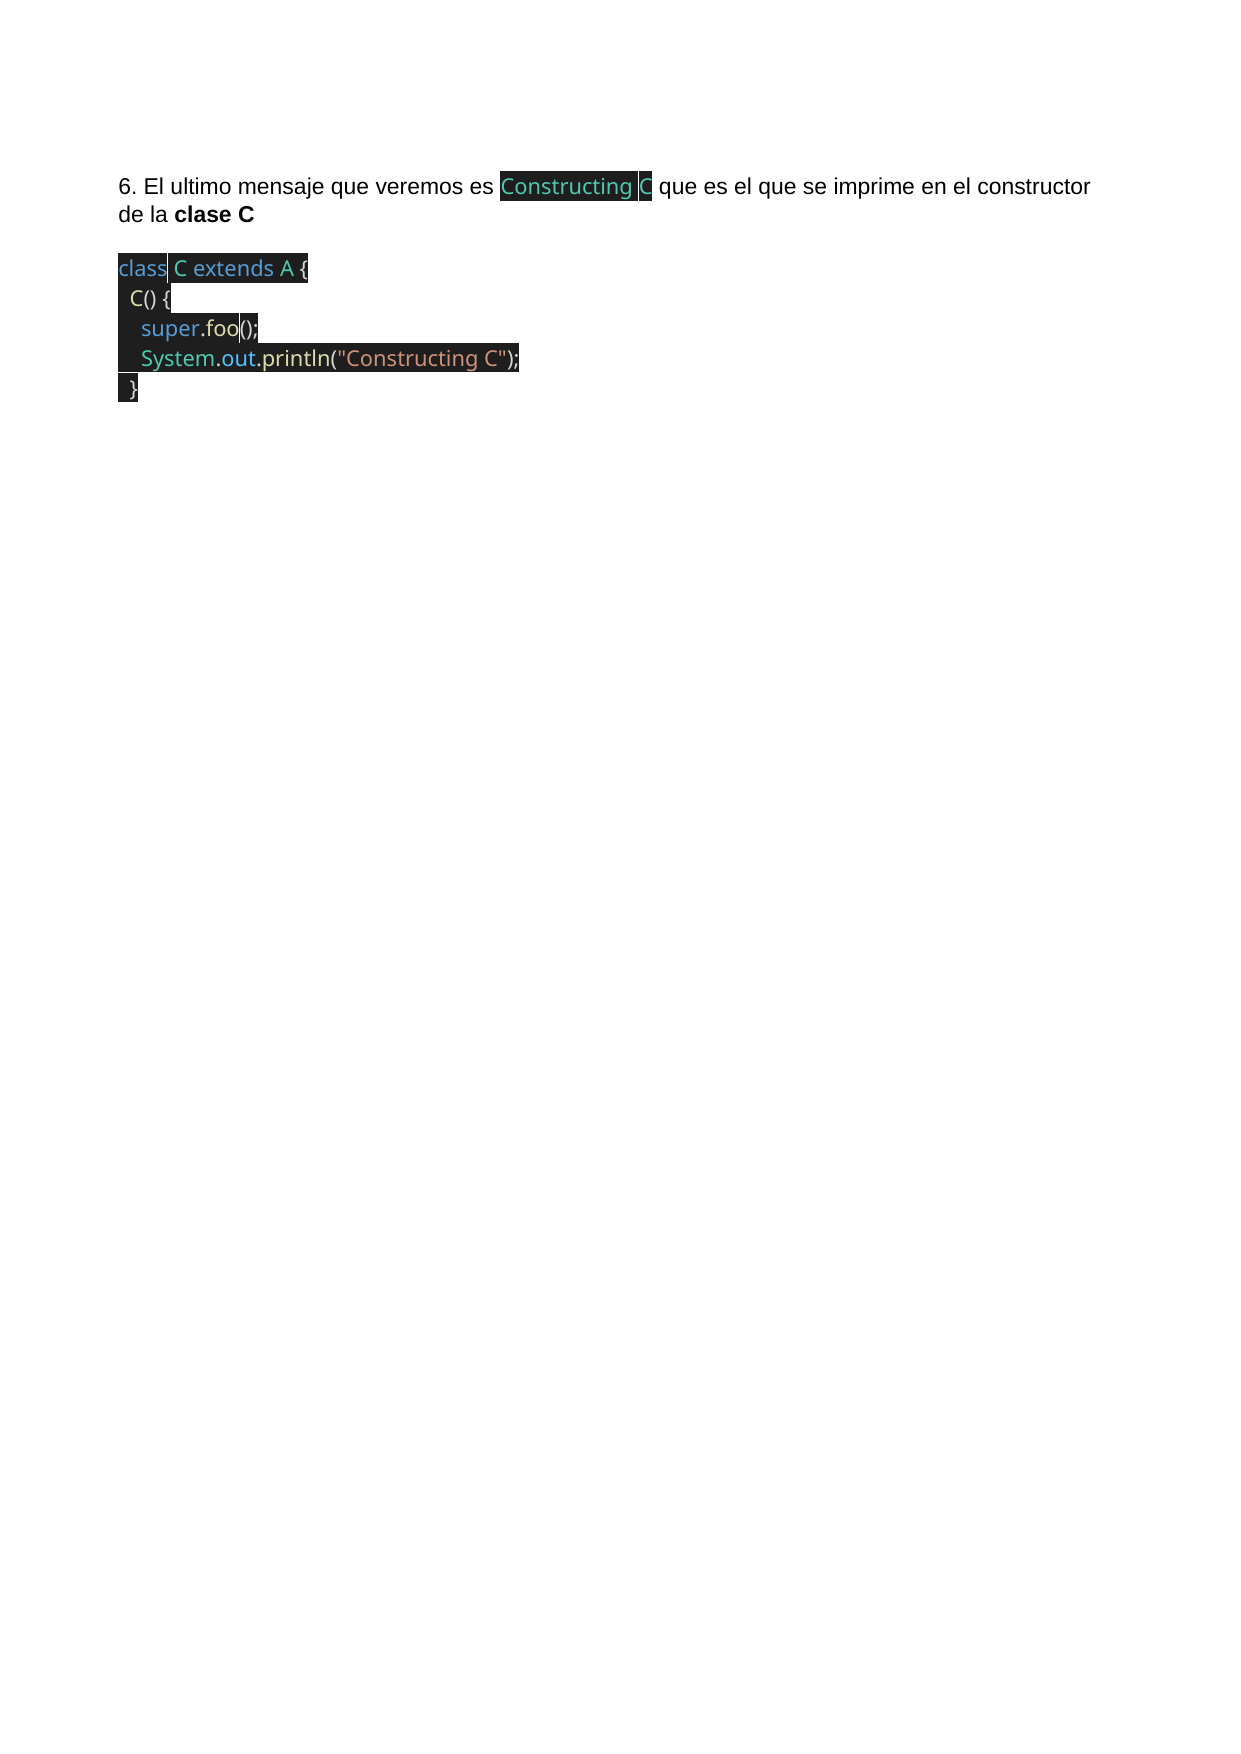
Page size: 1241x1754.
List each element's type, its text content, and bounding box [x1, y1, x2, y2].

text class C extends A { [118, 253, 1122, 283]
text C() { [118, 283, 1122, 313]
text 6. El ultimo mensaje que veremos es Constructing C que es el que se imprime en el constructor de la clase C [118, 171, 1122, 227]
text super.foo(); [118, 313, 1122, 343]
text System.out.println("Constructing C"); [118, 343, 1122, 372]
text } [118, 372, 1122, 402]
